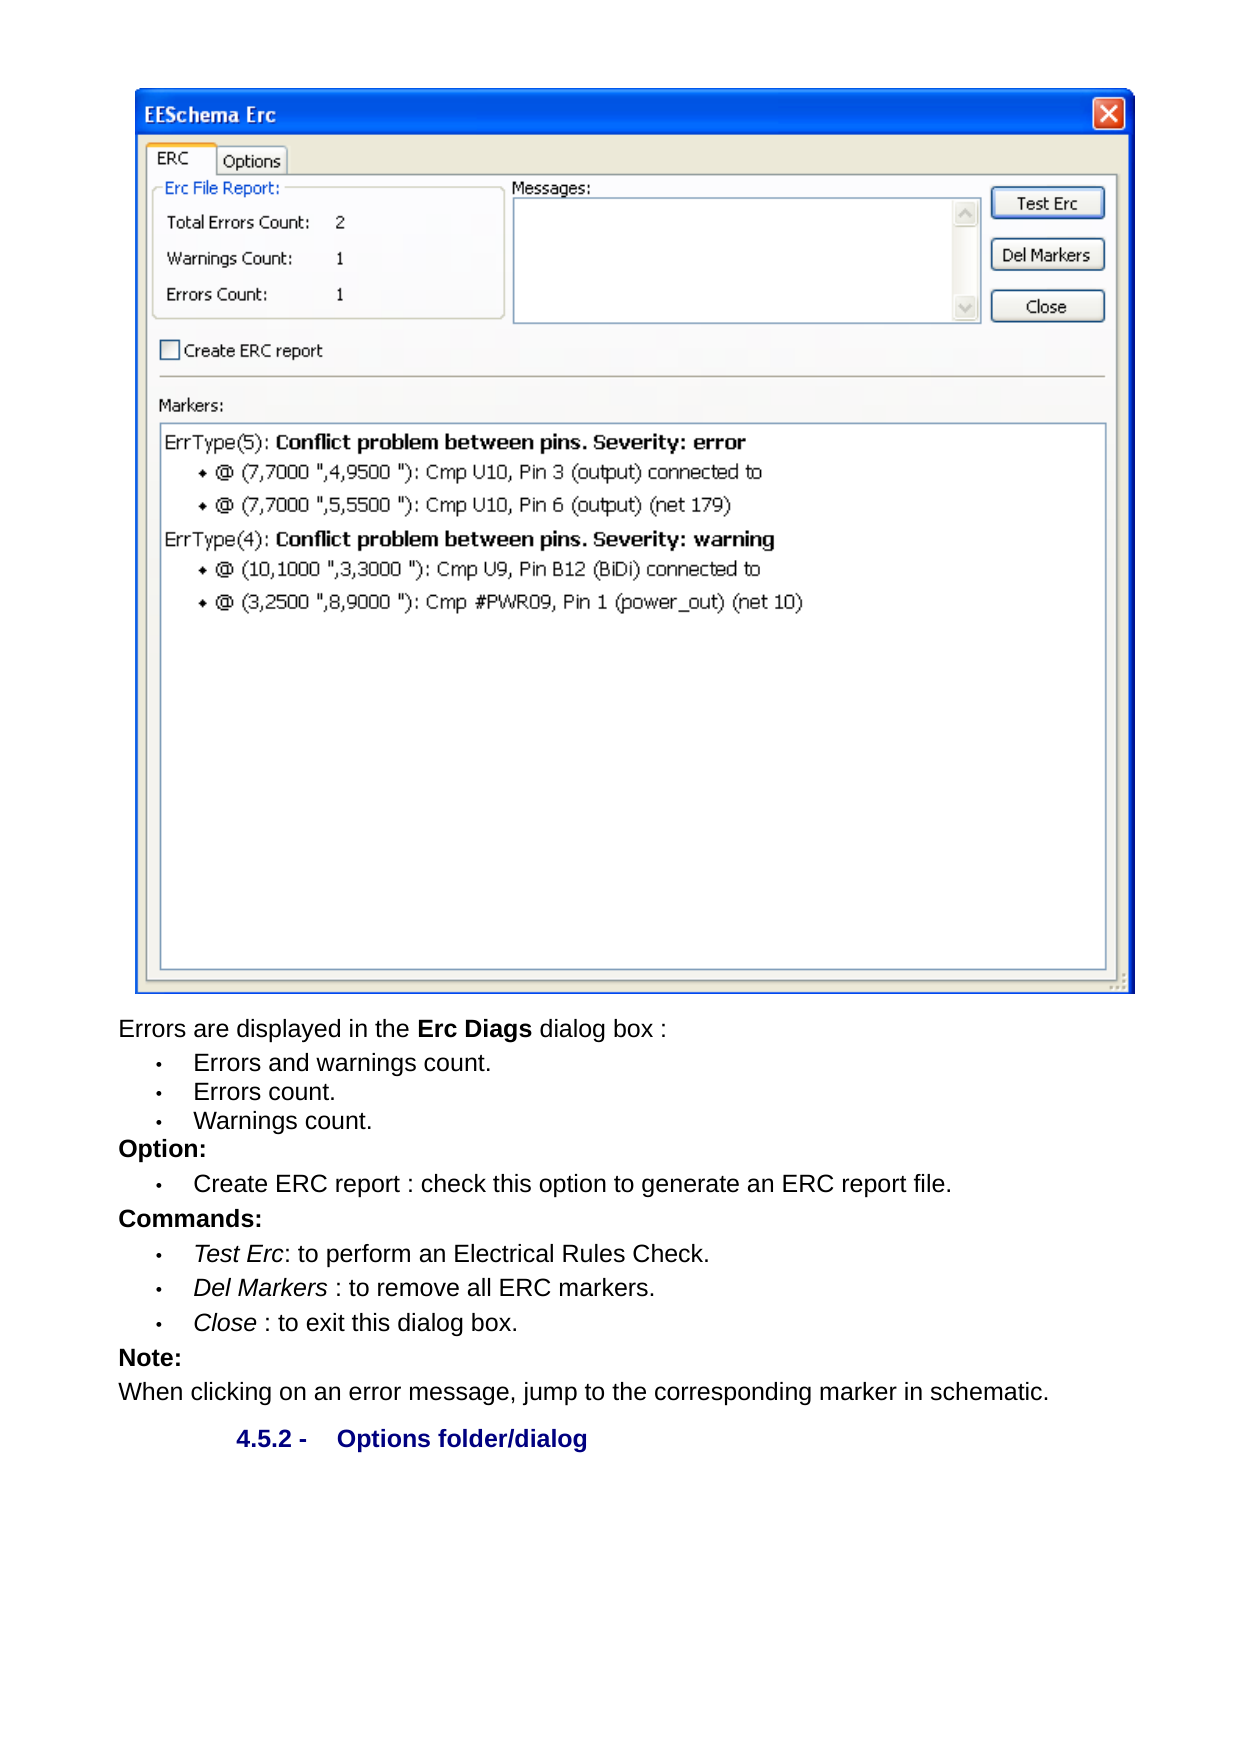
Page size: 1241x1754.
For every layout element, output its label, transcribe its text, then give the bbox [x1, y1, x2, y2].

list Del Markers : to remove all ERC markers. [156, 1273, 1152, 1302]
text Note: [118, 1343, 1152, 1371]
text When clicking on an error message, jump to the corresponding marker in schematic. [118, 1377, 1152, 1406]
text Commands: [118, 1204, 1152, 1233]
list Warnings count. [156, 1106, 1152, 1134]
text Option: [118, 1134, 1152, 1163]
list Errors and warnings count. [156, 1048, 1152, 1077]
text Errors are displayed in the Erc Diags dialog box : [118, 1013, 1152, 1042]
list Close : to exit this dialog box. [156, 1308, 1152, 1337]
list Test Erc: to perform an Electrical Rules Check. [156, 1238, 1152, 1267]
list Errors count. [156, 1077, 1152, 1106]
list Create ERC report : check this option to generate an ERC report file. [156, 1169, 1152, 1198]
subtitle Options folder/dialog [236, 1424, 1152, 1452]
picture [135, 88, 1135, 994]
